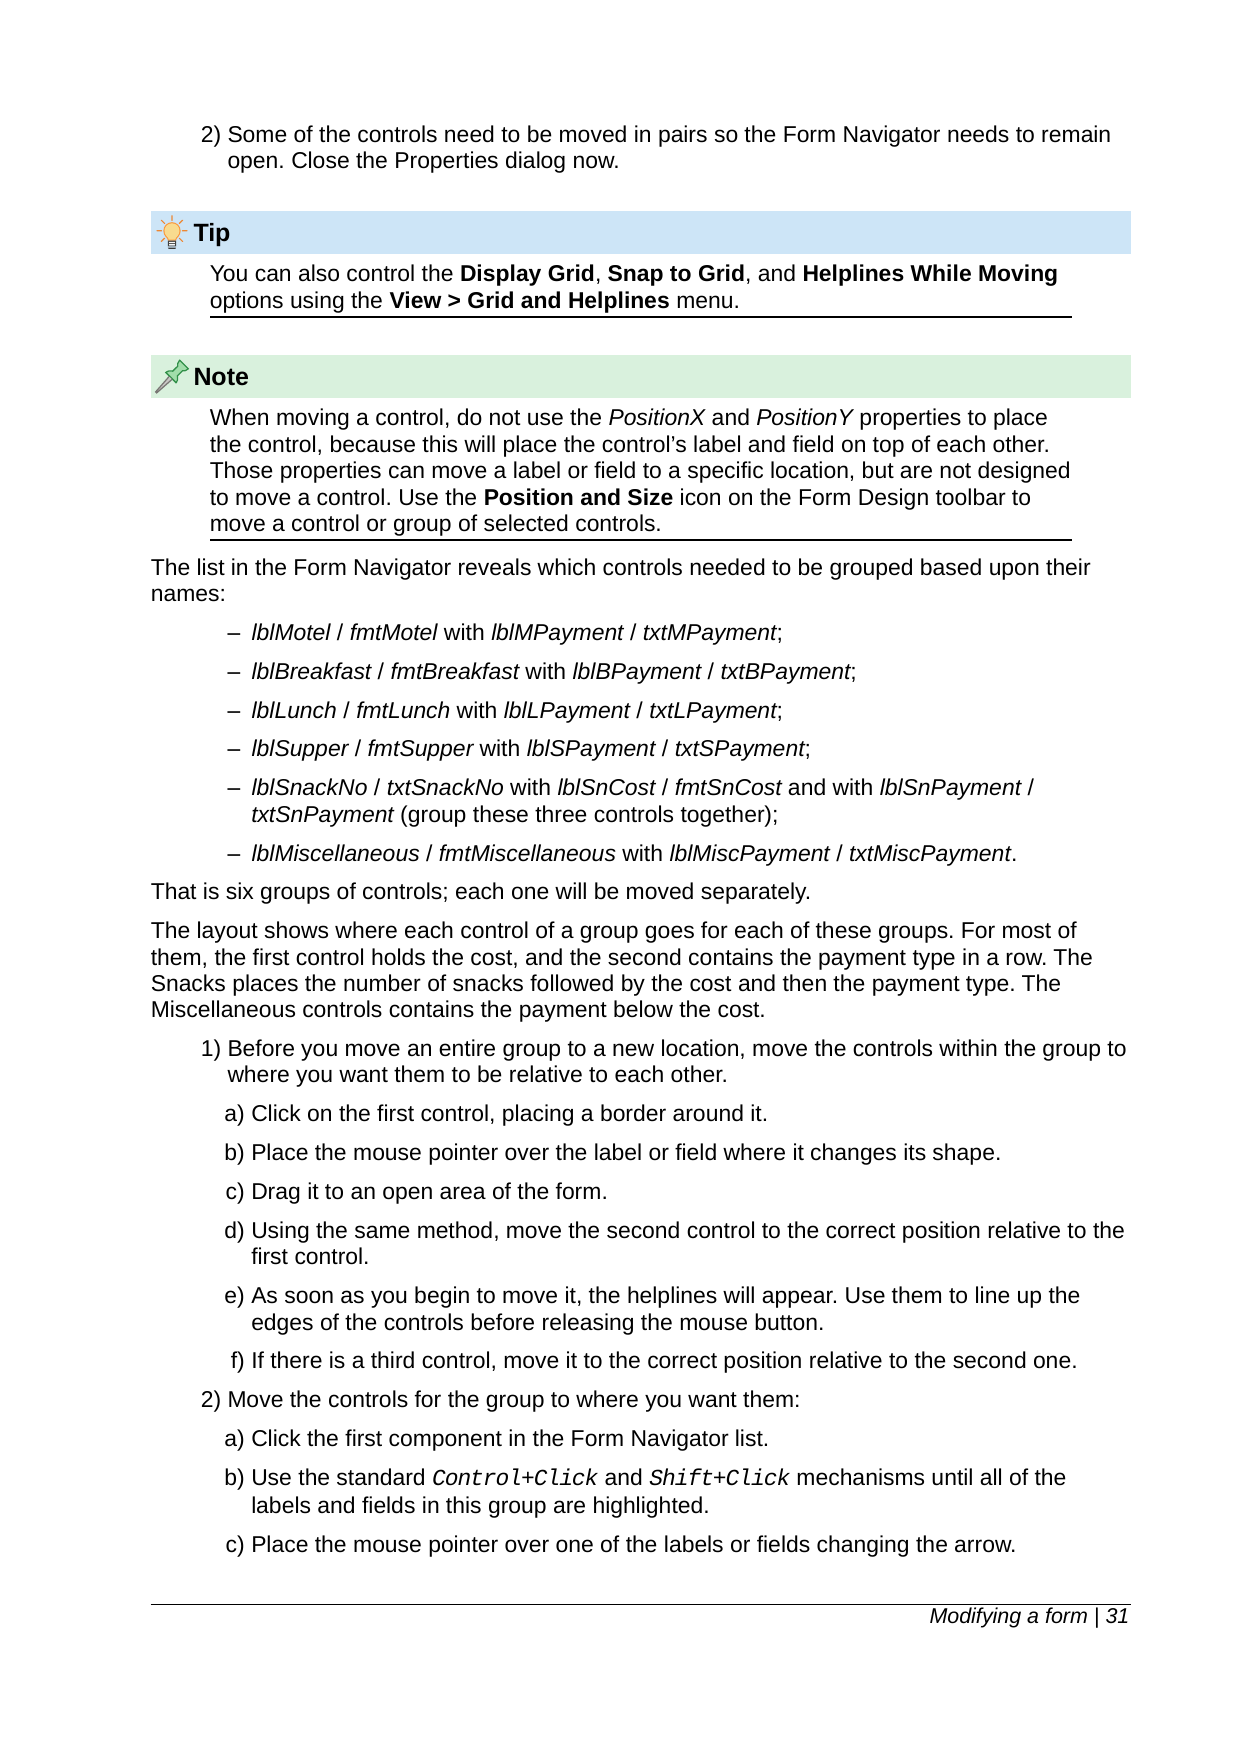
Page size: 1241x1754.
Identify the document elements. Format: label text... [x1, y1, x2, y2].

list The layout shows where each control of a group goes for each of these groups. For most of them, the first control holds the cost, and the second contains the payment type in a row. The Snacks places the number of snacks followed by the cost and then the payment type. The Miscellaneous controls contains the payment below the cost. [151, 917, 1131, 1023]
list Drag it to an open area of the form. [251, 1178, 1131, 1204]
list If there is a third control, move it to the correct position relative to the second one. [251, 1347, 1131, 1374]
list lblLunch / fmtLunch with lblLPayment / txtLPayment; [227, 697, 1131, 723]
list Move the controls for the group to where you want them: [227, 1386, 1131, 1412]
list lblSupper / fmtSupper with lblSPayment / txtSPayment; [227, 735, 1131, 762]
list lblSnackNo / txtSnackNo with lblSnCost / fmtSnCost and with lblSnPayment / txtSnPayment (group these three controls together); [227, 774, 1131, 827]
list Before you move an entire group to a new location, move the controls within the group to where you want them to be relative to each other. [227, 1035, 1131, 1088]
subtitle Note [151, 355, 1131, 398]
list The list in the Form Navigator reveals which controls needed to be grouped based upon their names: [151, 554, 1131, 606]
list Click on the first control, placing a border around it. [251, 1100, 1131, 1127]
list Place the mouse pointer over the label or field where it changes its shape. [251, 1139, 1131, 1166]
text When moving a control, do not use the PositionX and PositionY properties to place the control, because this will place the control’s label and field on top of each other. Those properties can move a label or field to a specific location, but are not designed to move a control. Use the Position and Size icon on the Form Design toolbar to move a control or group of selected controls. [209, 404, 1072, 541]
list As soon as you begin to move it, the helplines will appear. Use them to line up the edges of the controls before releasing the mouse button. [251, 1282, 1131, 1335]
list Use the standard Control+Click and Shift+Click mechanisms until all of the labels and fields in this group are highlighted. [251, 1464, 1131, 1518]
list Click the first component in the Form Navigator list. [251, 1425, 1131, 1451]
list Some of the controls need to be moved in pairs so the Form Navigator needs to remain open. Close the Properties dialog now. [227, 121, 1131, 174]
list lblMotel / fmtMotel with lblMPayment / txtMPayment; [227, 619, 1131, 645]
list lblBreakfast / fmtBreakfast with lblBPayment / txtBPayment; [227, 658, 1131, 684]
list Using the same method, move the second control to the correct position relative to the first control. [251, 1217, 1131, 1269]
list Place the mouse pointer over one of the labels or fields changing the arrow. [251, 1531, 1131, 1557]
list lblMiscellaneous / fmtMiscellaneous with lblMiscPayment / txtMiscPayment. [227, 839, 1131, 866]
text That is six groups of controls; each one will be moved separately. [151, 878, 1131, 905]
text You can also control the Display Grid, Snap to Grid, and Helplines While Moving options using the View > Grid and Helplines menu. [209, 260, 1072, 318]
subtitle Tip [151, 211, 1131, 254]
